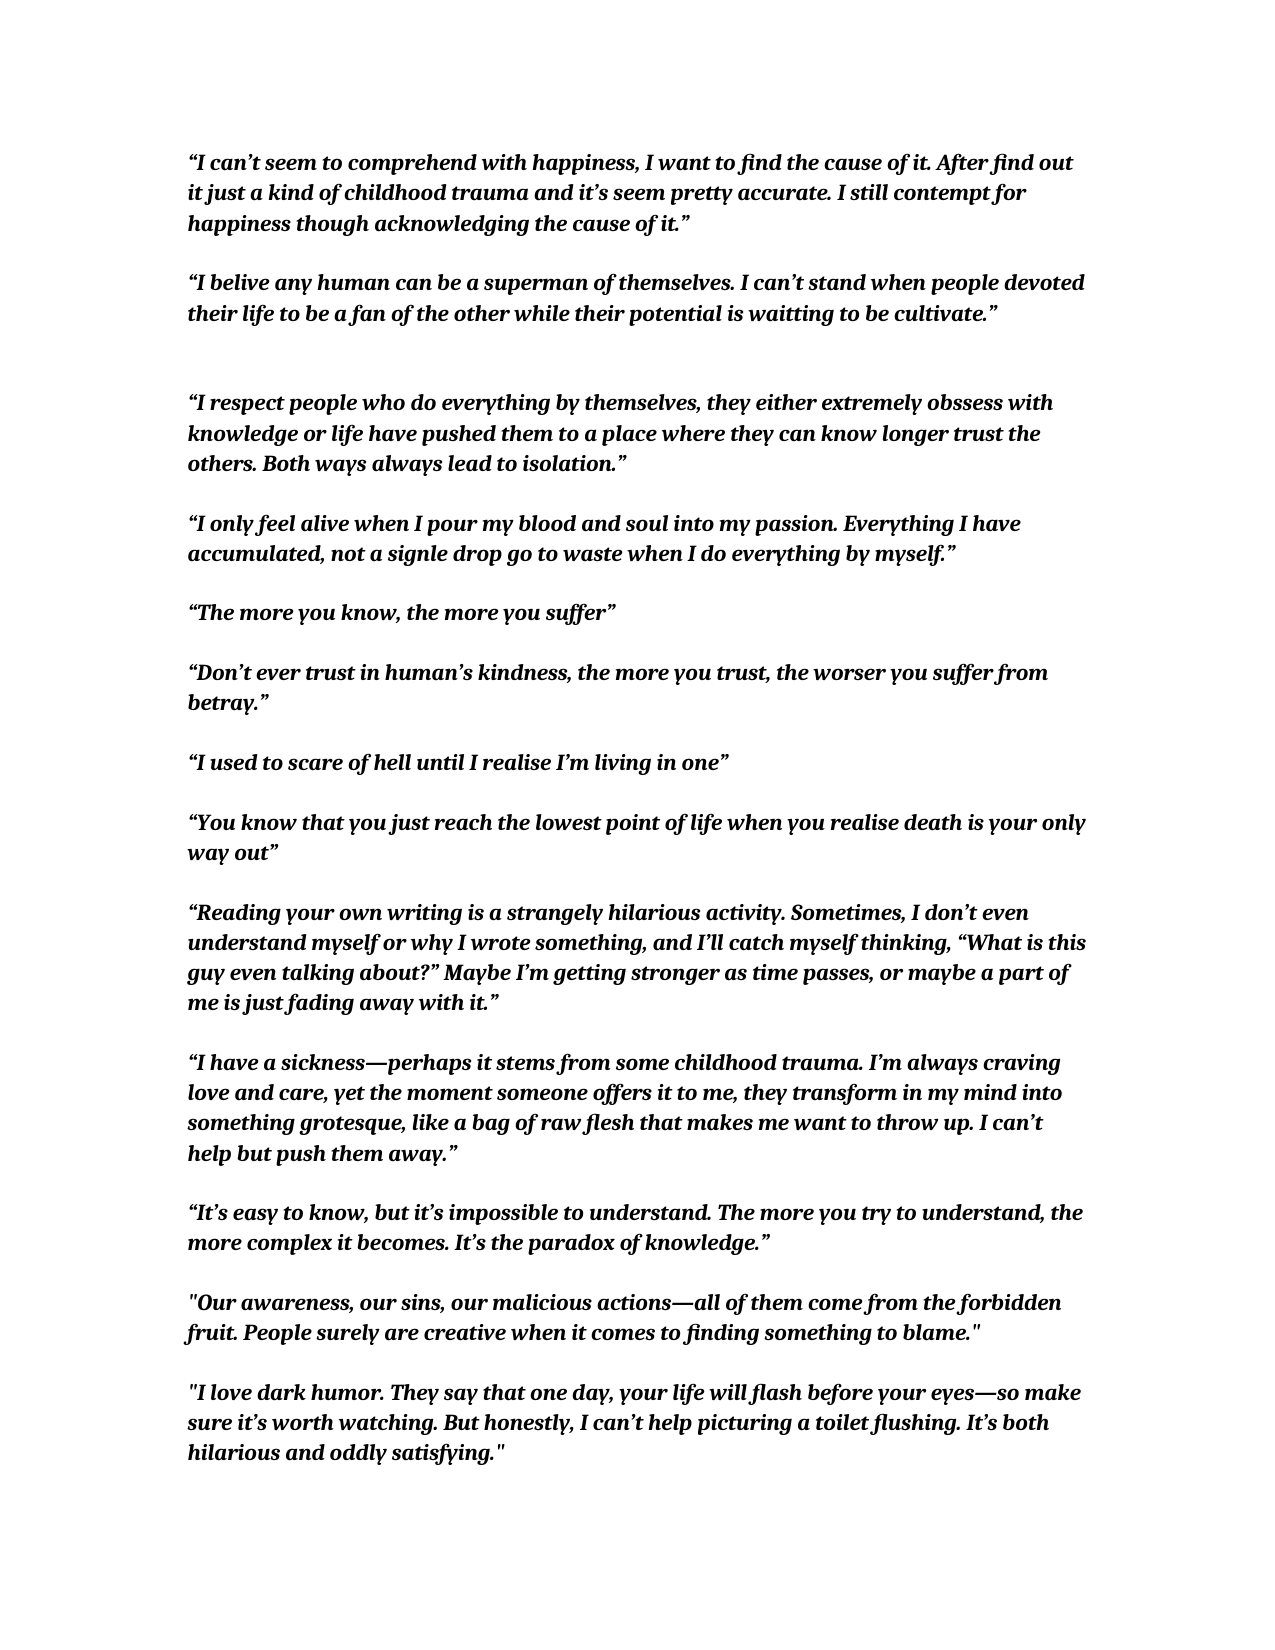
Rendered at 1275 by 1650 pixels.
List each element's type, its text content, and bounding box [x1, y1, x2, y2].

text “It’s easy to know, but it’s impossible to understand. The more you try to understand, the more complex it becomes. It’s the paradox of knowledge.” [187, 1200, 1087, 1257]
text “I belive any human can be a superman of themselves. I can’t stand when people devoted their life to be a fan of the other while their potential is waitting to be cultivate.” [187, 270, 1087, 357]
text “I have a sickness—perhaps it stems from some childhood trauma. I’m always craving love and care, yet the moment someone offers it to me, they transform in my mind into something grotesque, like a bag of raw flesh that makes me want to throw up. I can’t help but push them away.” [187, 1050, 1087, 1167]
text “I used to scare of hell until I realise I’m living in one” [187, 750, 1087, 776]
text “Reading your own writing is a strangely hilarious activity. Sometimes, I don’t even understand myself or why I wrote something, and I’ll catch myself thinking, “What is this guy even talking about?” Maybe I’m getting stronger as time passes, or maybe a part of me is just fading away with it.” [187, 899, 1087, 1016]
text “The more you know, the more you suffer” [187, 600, 1087, 627]
text “I only feel alive when I pour my blood and soul into my passion. Everything I have accumulated, not a signle drop go to waste when I do everything by myself.” [187, 510, 1087, 567]
text "Our awareness, our sins, our malicious actions—all of them come from the forbidden fruit. People surely are creative when it comes to finding something to blame." [187, 1290, 1087, 1346]
text “I can’t seem to comprehend with happiness, I want to find the cause of it. After find out it just a kind of childhood trauma and it’s seem pretty accurate. I still contempt for happiness though acknowledging the cause of it.” [187, 150, 1087, 237]
text "I love dark humor. They say that one day, your life will flash before your eyes—so make sure it’s worth watching. But honestly, I can’t help picturing a toilet flushing. It’s both hilarious and oddly satisfying." [187, 1380, 1087, 1467]
text “You know that you just reach the lowest point of life when you realise death is your only way out” [187, 809, 1087, 866]
text “Don’t ever trust in human’s kindness, the more you trust, the worser you suffer from betray.” [187, 660, 1087, 716]
text “I respect people who do everything by themselves, they either extremely obssess with knowledge or life have pushed them to a place where they can know longer trust the others. Both ways always lead to isolation.” [187, 390, 1087, 477]
